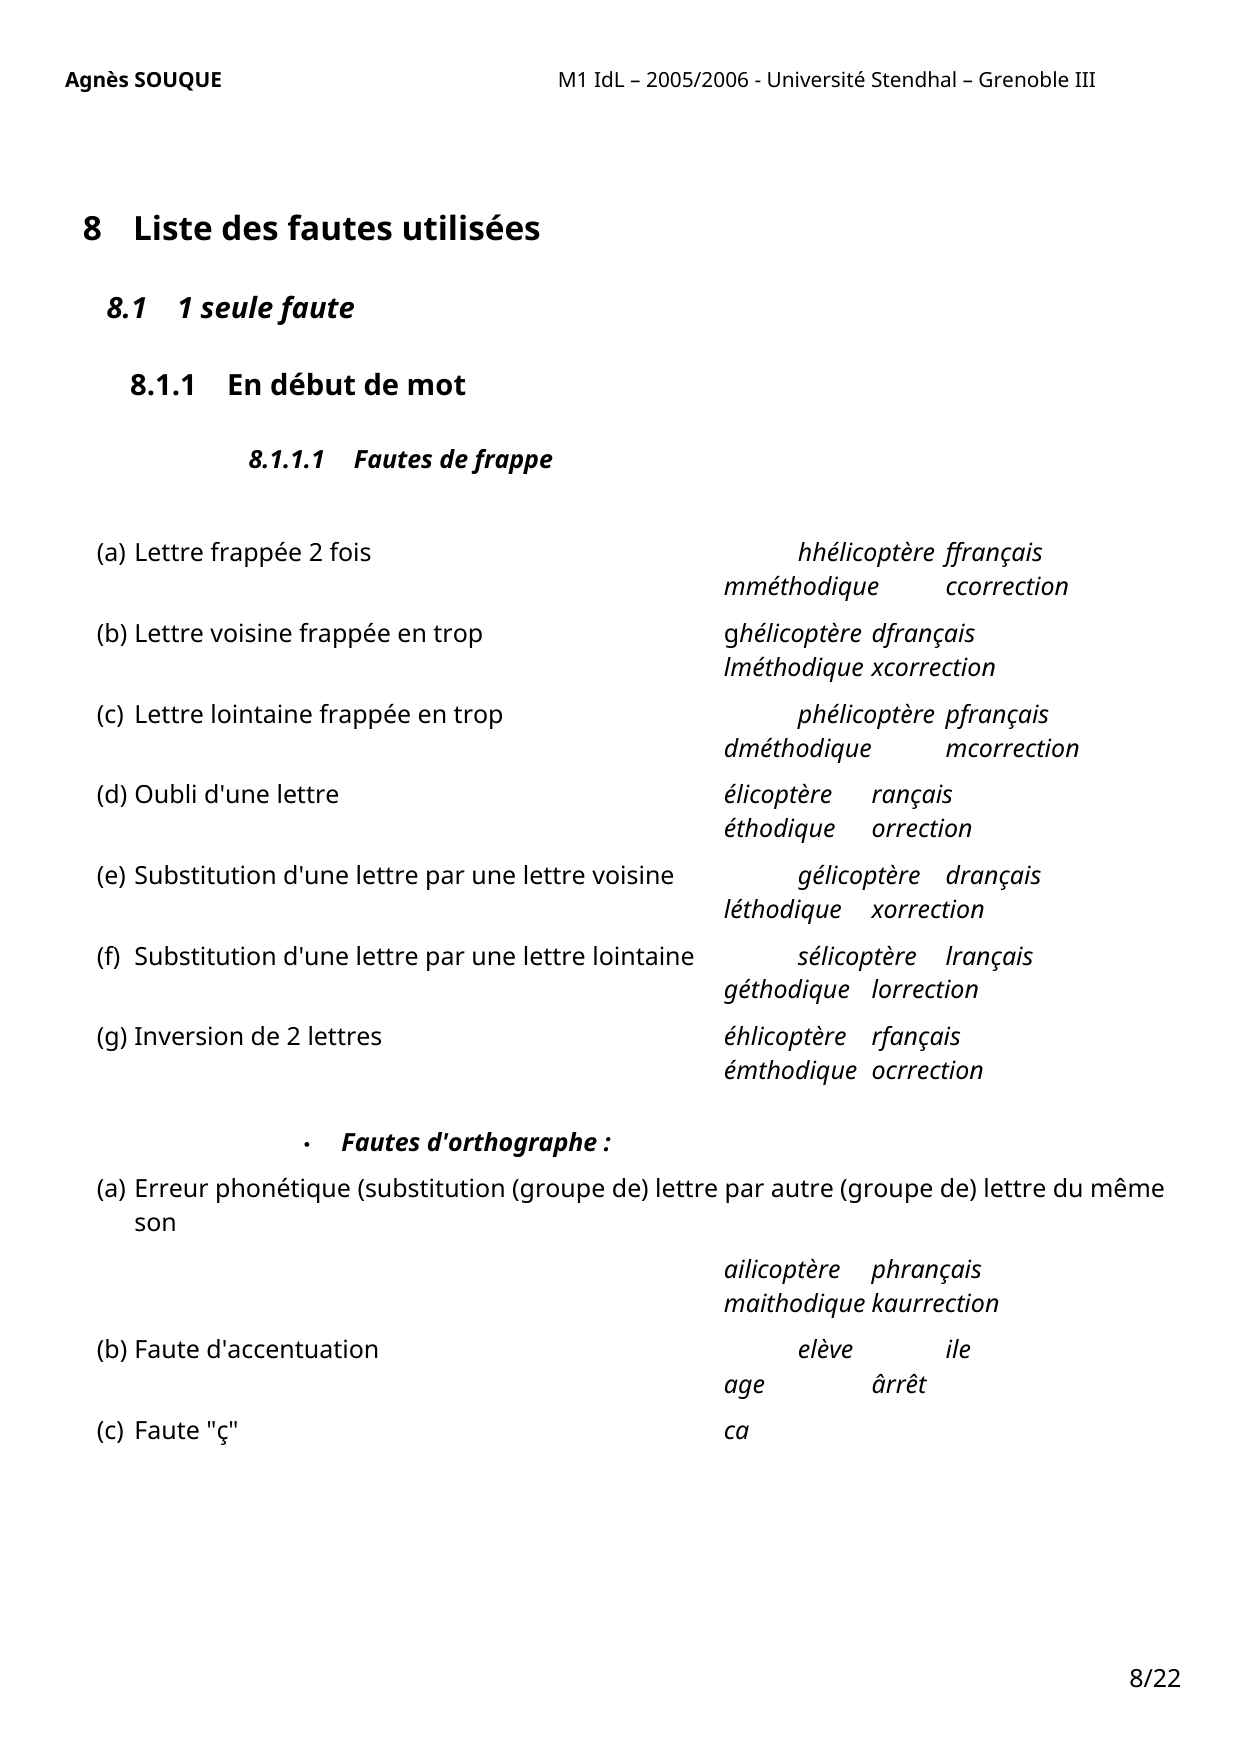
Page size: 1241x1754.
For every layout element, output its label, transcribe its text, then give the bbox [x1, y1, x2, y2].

subtitle En début de mot [59, 365, 1181, 404]
list Lettre lointaine frappée en trop phélicoptère pfrançais dméthodique mcorrection [97, 696, 1181, 764]
text ailicoptère phrançais maithodique kaurrection [59, 1252, 1181, 1320]
list Substitution d'une lettre par une lettre voisine gélicoptère drançais léthodique xorrection [97, 857, 1181, 926]
list Lettre frappée 2 fois hhélicoptère ffrançais mméthodique ccorrection [97, 535, 1181, 603]
list Erreur phonétique (substitution (groupe de) lettre par autre (groupe de) lettre du même son [97, 1171, 1181, 1239]
list Oubli d'une lettre élicoptère rançais éthodique orrection [97, 777, 1181, 845]
list Substitution d'une lettre par une lettre lointaine sélicoptère lrançais géthodique lorrection [97, 938, 1181, 1006]
subtitle 1 seule faute [59, 287, 1181, 327]
list Faute "ç" ca [97, 1413, 1181, 1447]
subtitle Fautes d'orthographe : [304, 1124, 1181, 1158]
list Inversion de 2 lettres éhlicoptère rfançais émthodique ocrrection [97, 1019, 1181, 1087]
list Lettre voisine frappée en trop ghélicoptère dfrançais lméthodique xcorrection [97, 616, 1181, 684]
list Faute d'accentuation elève ile age ârrêt [97, 1332, 1181, 1400]
subtitle Fautes de frappe [154, 442, 1181, 476]
subtitle Liste des fautes utilisées [59, 204, 1181, 250]
